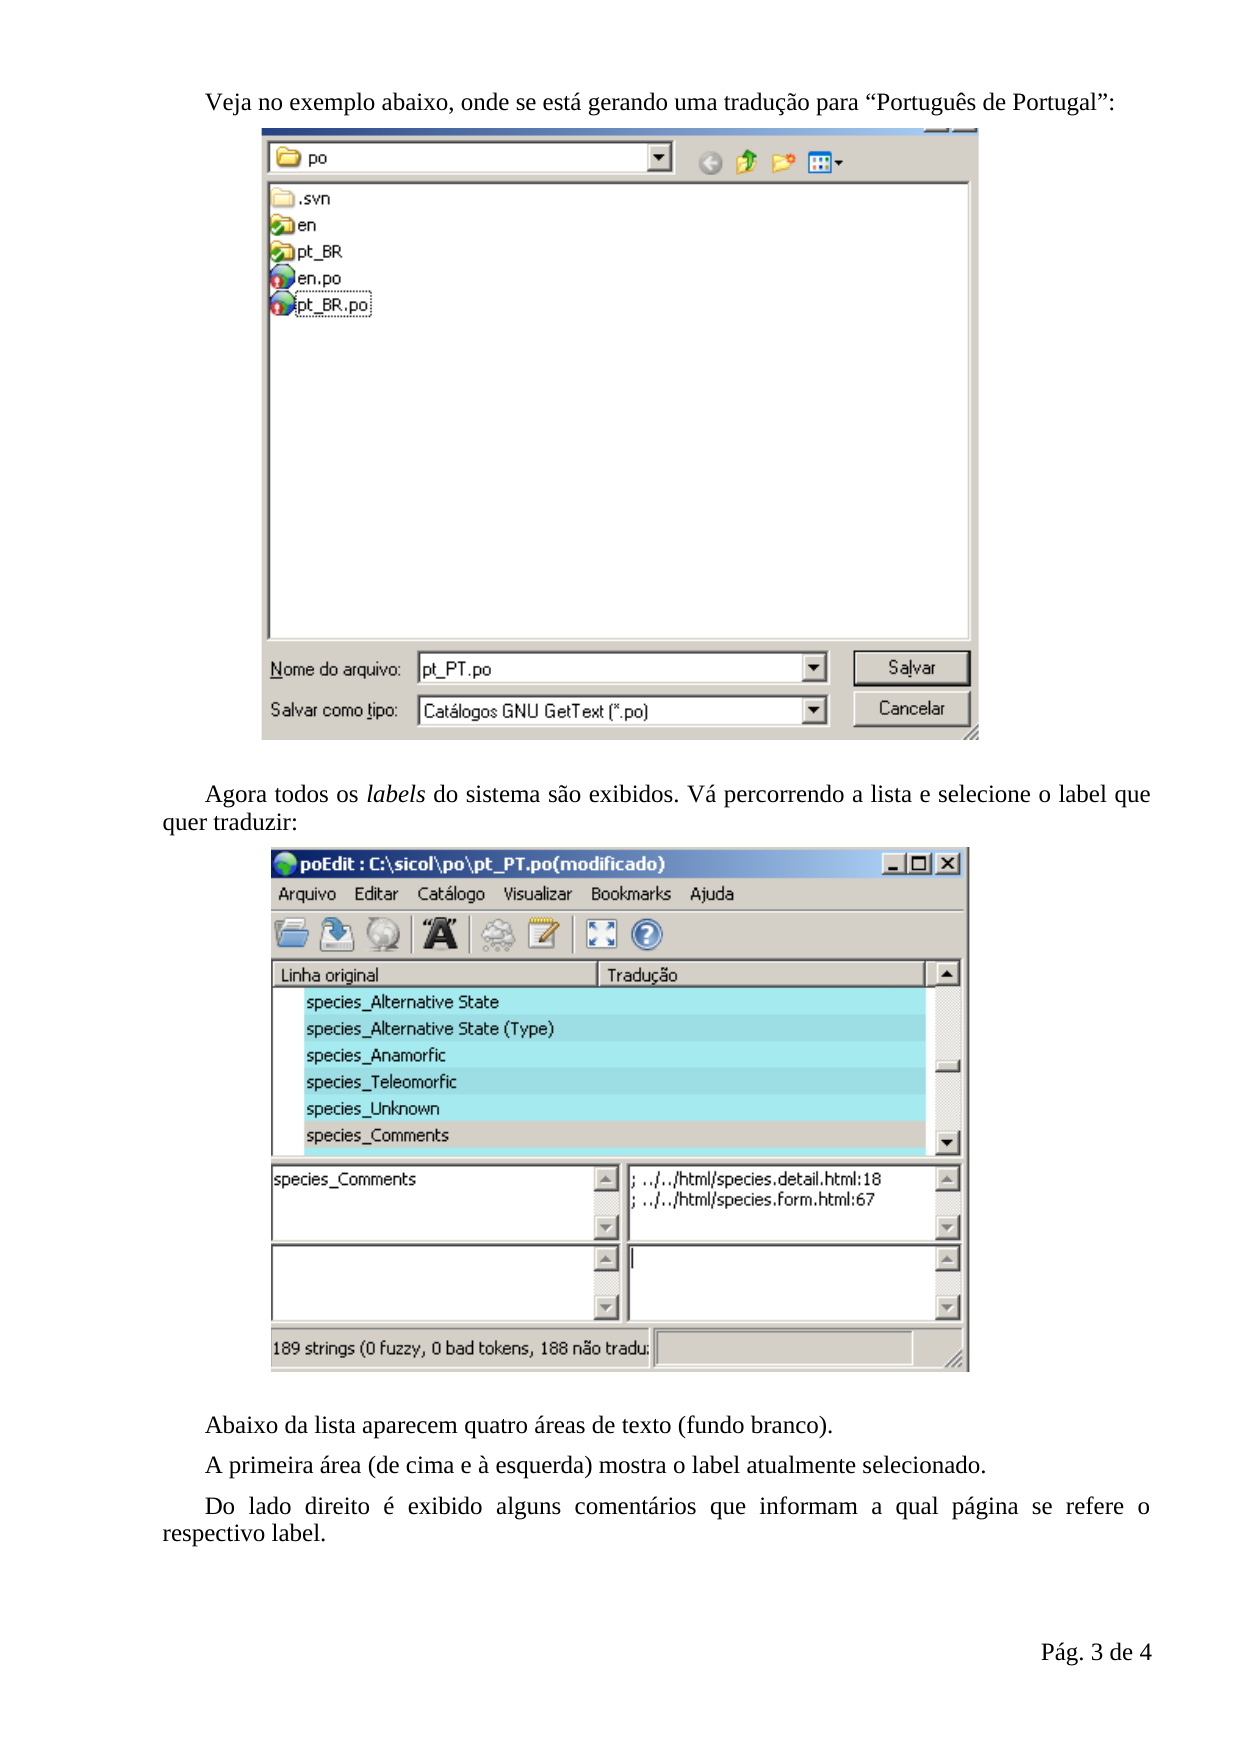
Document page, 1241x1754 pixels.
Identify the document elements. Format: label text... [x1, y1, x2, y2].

picture [261, 128, 979, 740]
text Veja no exemplo abaixo, onde se está gerando uma tradução para “Português de Portugal”: [162, 88, 1152, 116]
picture [271, 847, 970, 1372]
text A primeira área (de cima e à esquerda) mostra o label atualmente selecionado. [162, 1452, 1152, 1479]
text Agora todos os labels do sistema são exibidos. Vá percorrendo a lista e selecione o label que quer traduzir: [162, 780, 1152, 835]
text Abaixo da lista aparecem quatro áreas de texto (fundo branco). [162, 1411, 1152, 1439]
text Do lado direito é exibido alguns comentários que informam a qual página se refere o respectivo label. [162, 1492, 1152, 1547]
